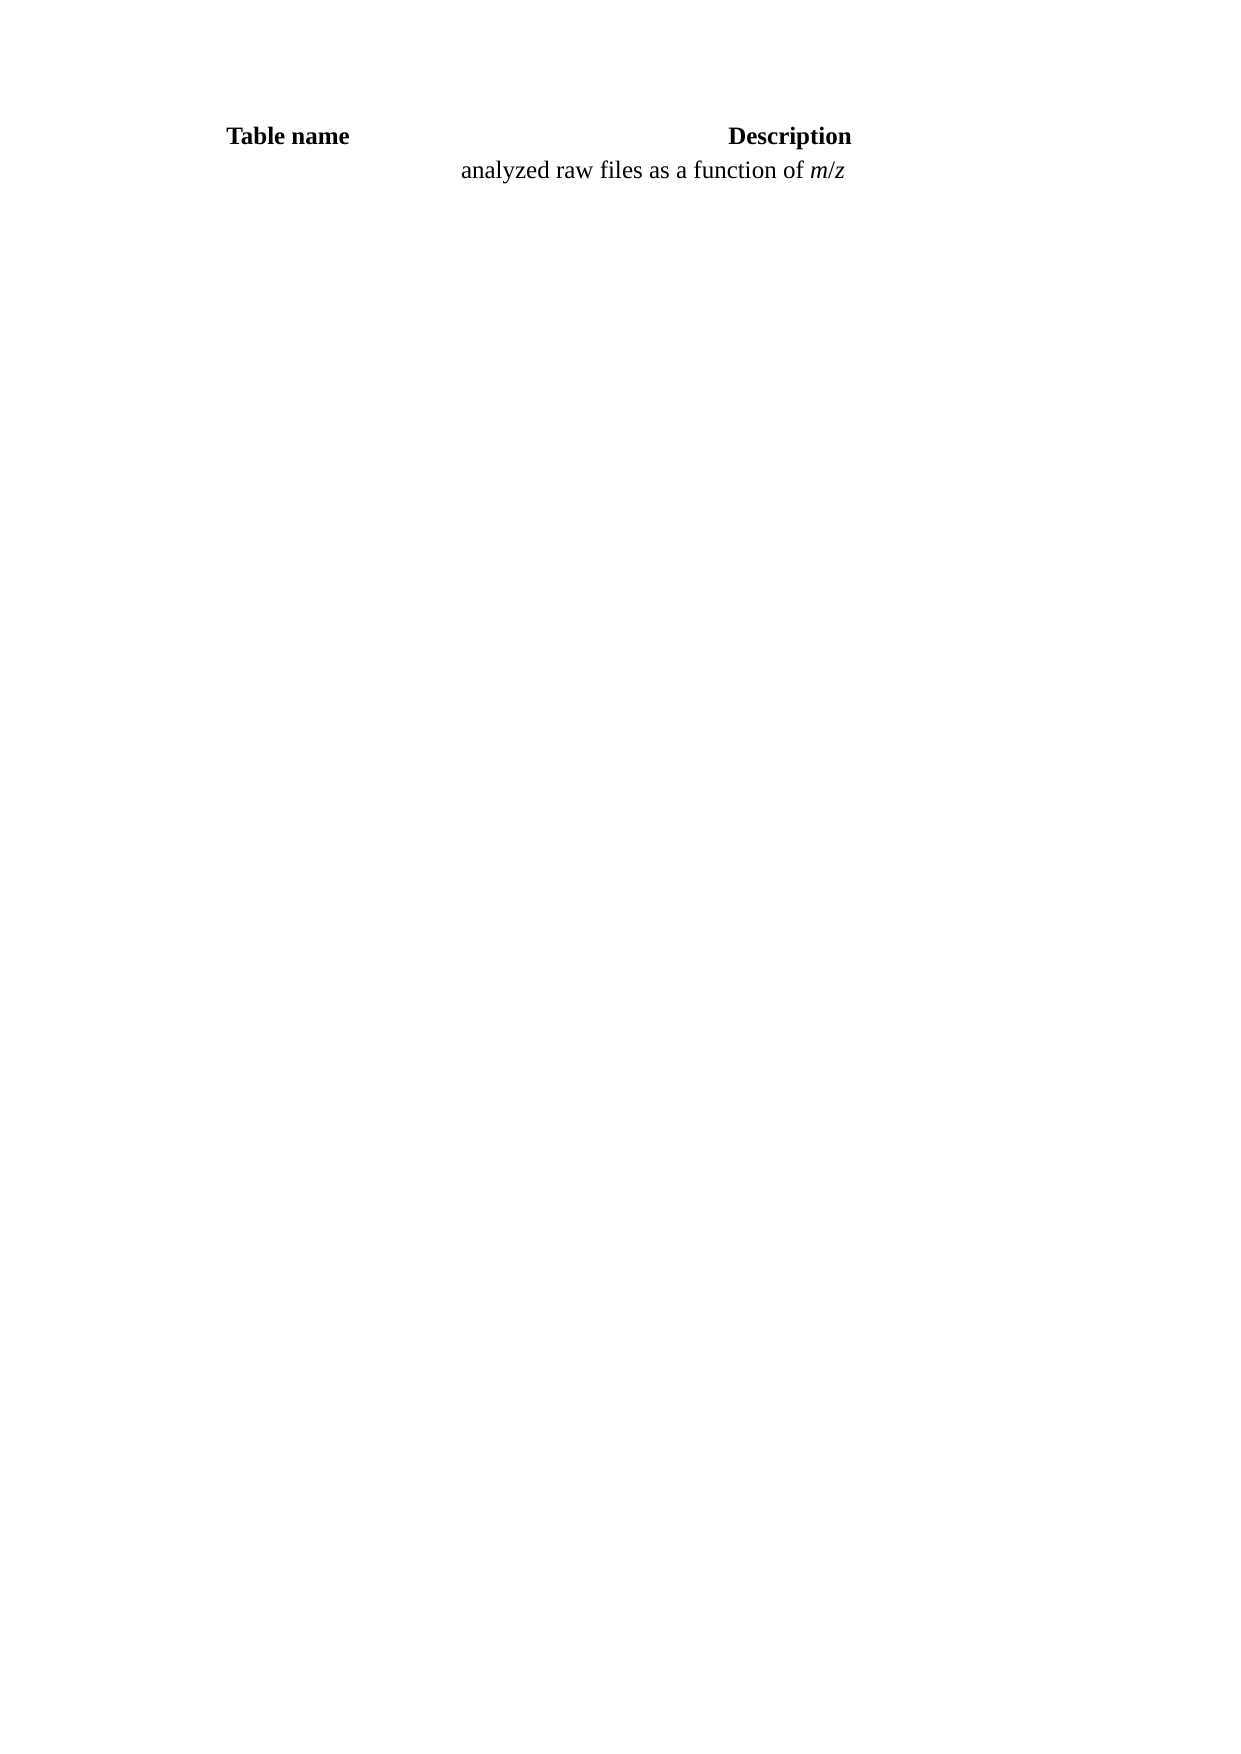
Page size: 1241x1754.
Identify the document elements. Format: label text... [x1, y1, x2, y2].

table_cell [118, 153, 458, 187]
table_header Description [458, 118, 1122, 153]
table_cell analyzed raw files as a function of m/z [458, 153, 1122, 187]
table_header Table name [118, 118, 458, 153]
